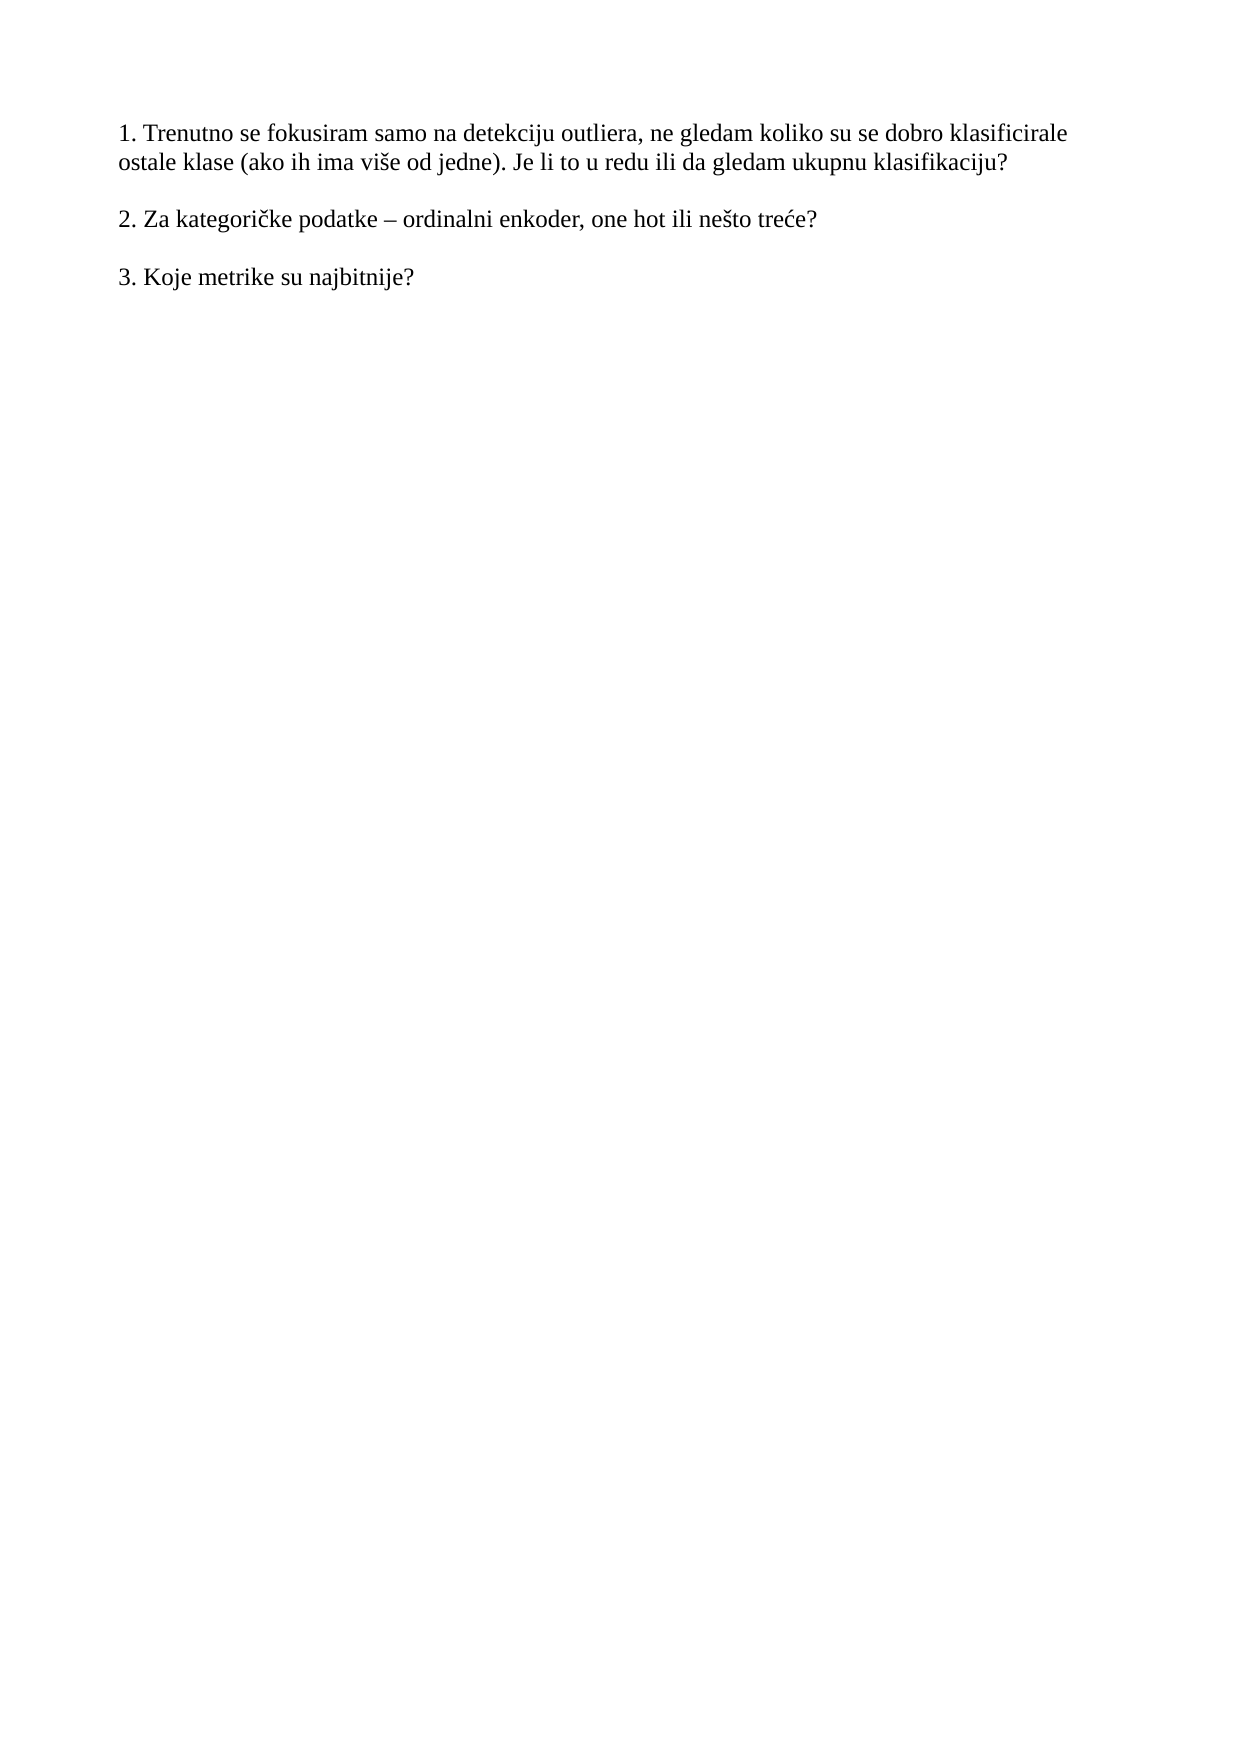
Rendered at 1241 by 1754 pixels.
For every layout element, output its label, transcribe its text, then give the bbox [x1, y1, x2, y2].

text 1. Trenutno se fokusiram samo na detekciju outliera, ne gledam koliko su se dobro klasificirale ostale klase (ako ih ima više od jedne). Je li to u redu ili da gledam ukupnu klasifikaciju? [118, 118, 1122, 176]
text 3. Koje metrike su najbitnije? [118, 262, 1122, 291]
text 2. Za kategoričke podatke – ordinalni enkoder, one hot ili nešto treće? [118, 204, 1122, 233]
